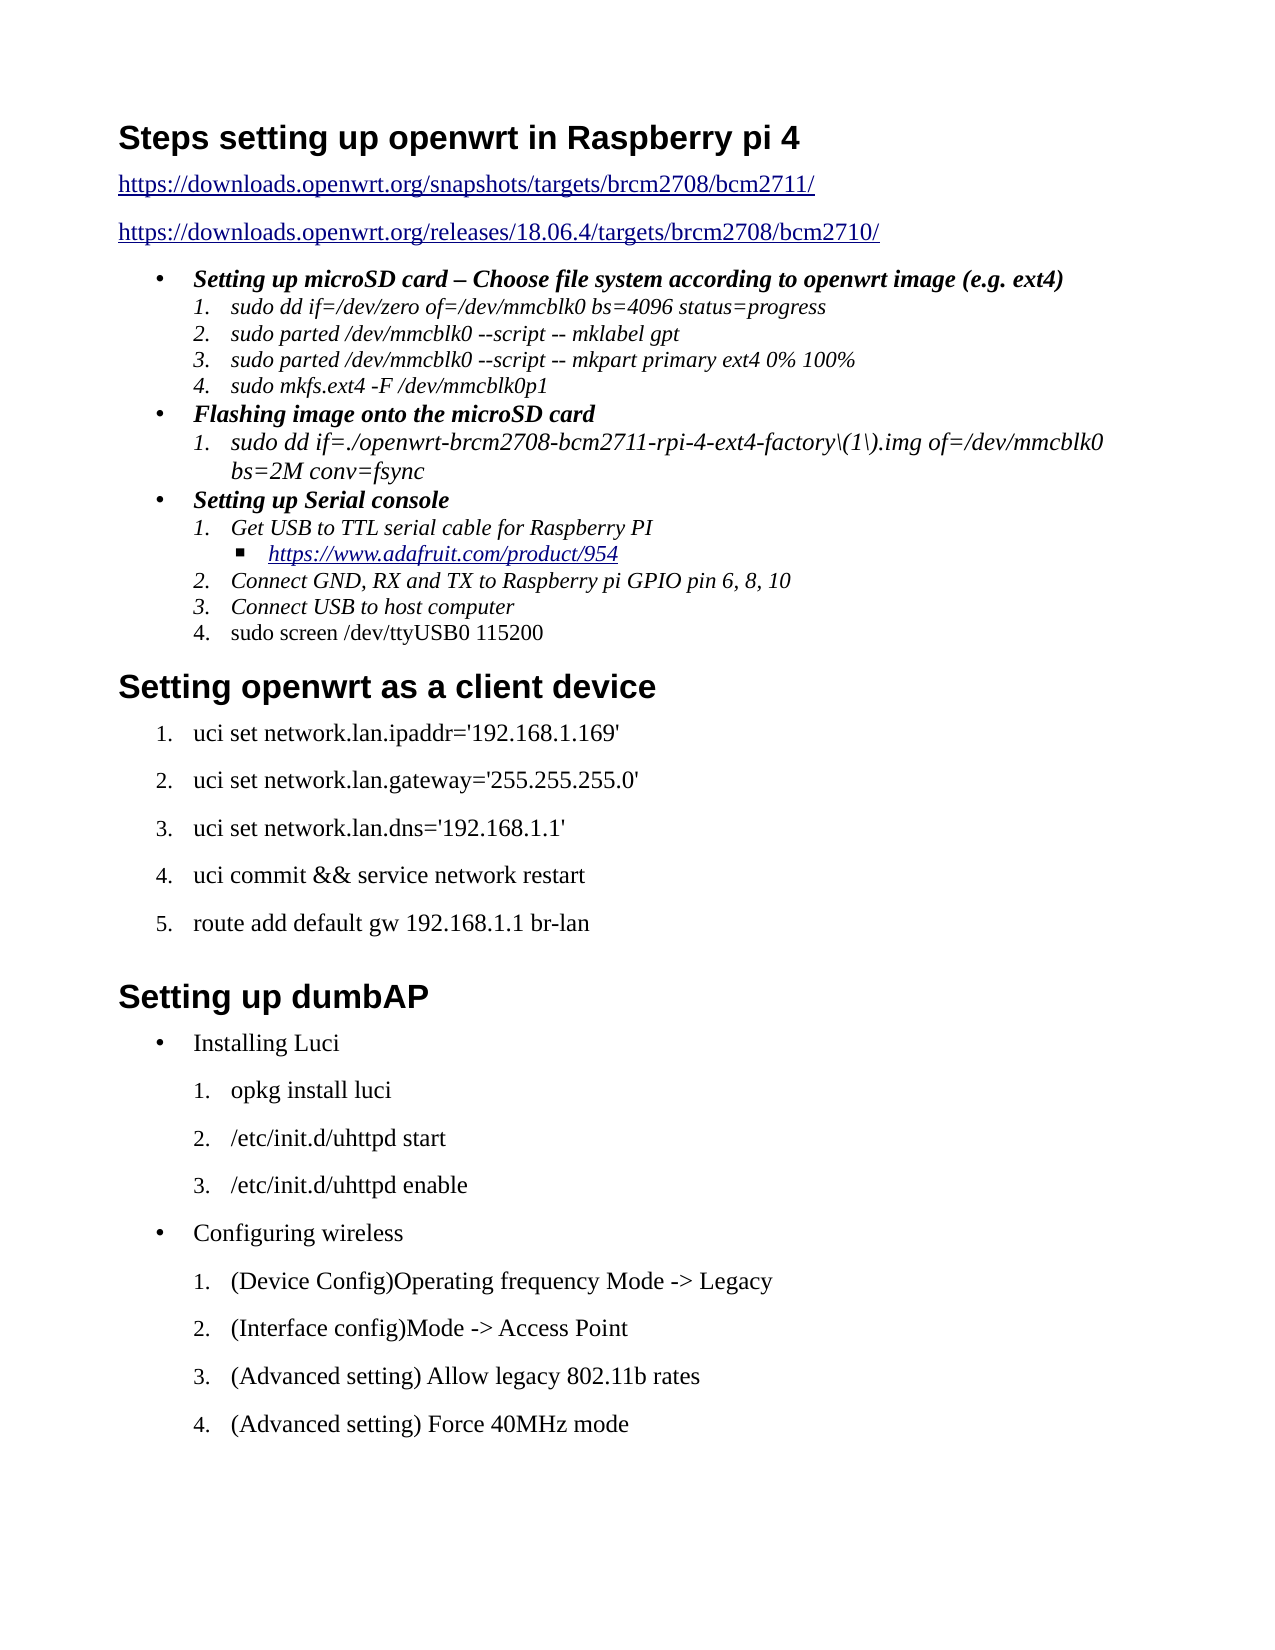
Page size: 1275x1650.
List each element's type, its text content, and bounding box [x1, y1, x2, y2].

list Configuring wireless [156, 1218, 1157, 1247]
list (Interface config)Mode -> Access Point [193, 1313, 1157, 1342]
text https://downloads.openwrt.org/releases/18.06.4/targets/brcm2708/bcm2710/ [118, 217, 1157, 246]
list /etc/init.d/uhttpd start [193, 1123, 1157, 1152]
list sudo parted /dev/mmcblk0 --script -- mklabel gpt [193, 319, 1157, 346]
subtitle Steps setting up openwrt in Raspberry pi 4 [118, 118, 1157, 157]
text https://downloads.openwrt.org/snapshots/targets/brcm2708/bcm2711/ [118, 169, 1157, 198]
list opkg install luci [193, 1075, 1157, 1104]
list Setting up microSD card – Choose file system according to openwrt image (e.g. ext4) [156, 264, 1157, 293]
subtitle Setting openwrt as a client device [118, 667, 1157, 705]
list sudo dd if=./openwrt-brcm2708-bcm2711-rpi-4-ext4-factory\(1\).img of=/dev/mmcblk0 bs=2M conv=fsync [193, 427, 1157, 485]
list route add default gw 192.168.1.1 br-lan [156, 908, 1157, 937]
list sudo mkfs.ext4 -F /dev/mmcblk0p1 [193, 372, 1157, 399]
list uci set network.lan.ipaddr='192.168.1.169' [156, 718, 1157, 747]
list (Advanced setting) Force 40MHz mode [193, 1409, 1157, 1437]
list https://www.adafruit.com/product/954 [231, 540, 1157, 567]
list Connect USB to host computer [193, 593, 1157, 619]
list Flashing image onto the microSD card [156, 399, 1157, 427]
list Get USB to TTL serial cable for Raspberry PI [193, 514, 1157, 540]
list Connect GND, RX and TX to Raspberry pi GPIO pin 6, 8, 10 [193, 567, 1157, 593]
list sudo dd if=/dev/zero of=/dev/mmcblk0 bs=4096 status=progress [193, 293, 1157, 319]
list uci set network.lan.dns='192.168.1.1' [156, 813, 1157, 842]
list uci set network.lan.gateway='255.255.255.0' [156, 765, 1157, 794]
list (Advanced setting) Allow legacy 802.11b rates [193, 1361, 1157, 1390]
list (Device Config)Operating frequency Mode -> Legacy [193, 1266, 1157, 1294]
list Setting up Serial console [156, 485, 1157, 514]
subtitle Setting up dumbAP [118, 977, 1157, 1015]
list sudo screen /dev/ttyUSB0 115200 [193, 619, 1157, 646]
list sudo parted /dev/mmcblk0 --script -- mkpart primary ext4 0% 100% [193, 346, 1157, 372]
list Installing Luci [156, 1028, 1157, 1057]
list uci commit && service network restart [156, 861, 1157, 889]
list /etc/init.d/uhttpd enable [193, 1171, 1157, 1199]
